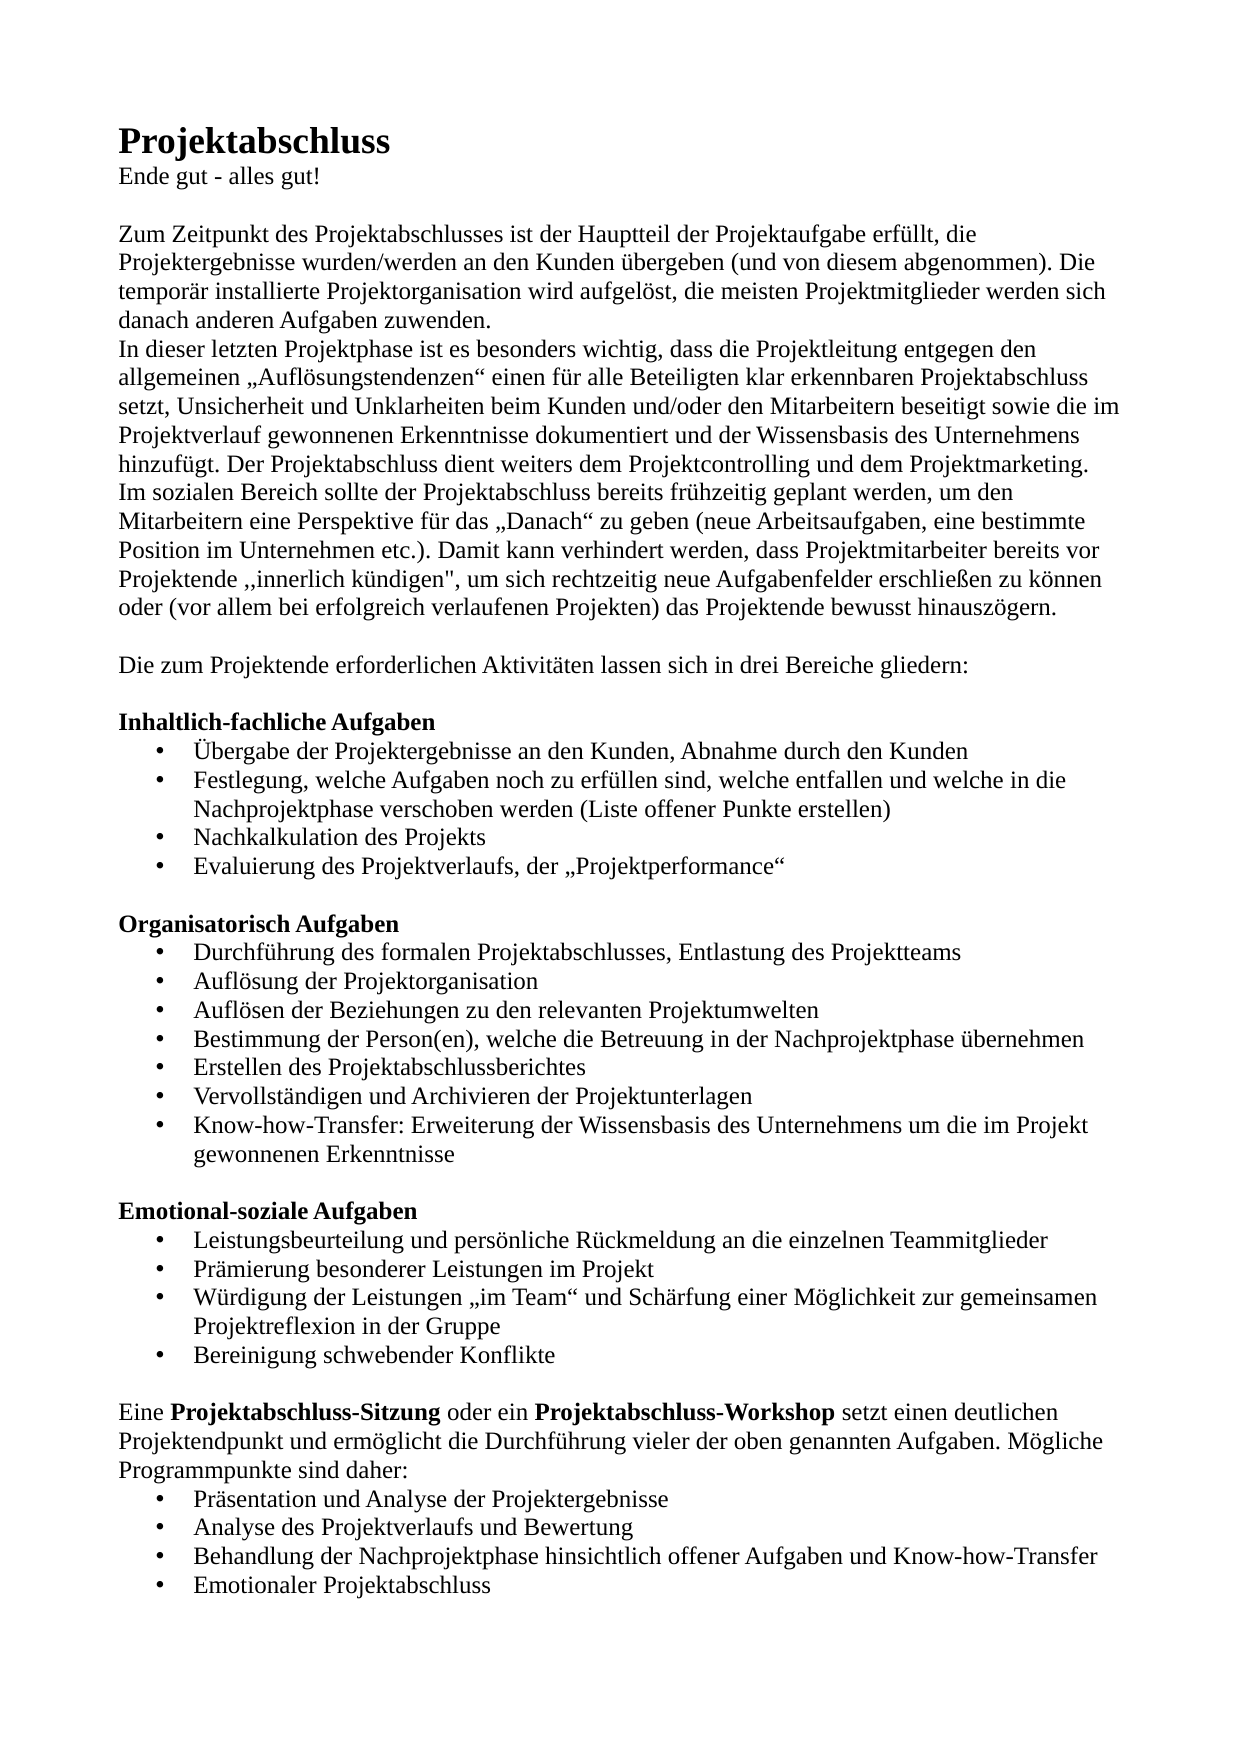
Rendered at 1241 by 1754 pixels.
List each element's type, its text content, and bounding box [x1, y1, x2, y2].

list Bestimmung der Person(en), welche die Betreuung in der Nachprojektphase übernehmen [156, 1024, 1122, 1052]
text In dieser letzten Projektphase ist es besonders wichtig, dass die Projektleitung entgegen den allgemeinen „Auflösungstendenzen“ einen für alle Beteiligten klar erkennbaren Projektabschluss setzt, Unsicherheit und Unklarheiten beim Kunden und/oder den Mitarbeitern beseitigt sowie die im Projektverlauf gewonnenen Erkenntnisse dokumentiert und der Wissensbasis des Unternehmens hinzufügt. Der Projektabschluss dient weiters dem Projektcontrolling und dem Projektmarketing. [118, 334, 1122, 477]
list Evaluierung des Projektverlaufs, der „Projektperformance“ [156, 851, 1122, 880]
text Eine Projektabschluss-Sitzung oder ein Projektabschluss-Workshop setzt einen deutlichen Projektendpunkt und ermöglicht die Durchführung vieler der oben genannten Aufgaben. Mögliche Programmpunkte sind daher: [118, 1397, 1122, 1484]
text Im sozialen Bereich sollte der Projektabschluss bereits frühzeitig geplant werden, um den Mitarbeitern eine Perspektive für das „Danach“ zu geben (neue Arbeitsaufgaben, eine bestimmte Position im Unternehmen etc.). Damit kann verhindert werden, dass Projektmitarbeiter bereits vor Projektende ,,innerlich kündigen", um sich rechtzeitig neue Aufgabenfelder erschließen zu können oder (vor allem bei erfolgreich verlaufenen Projekten) das Projektende bewusst hinauszögern. [118, 477, 1122, 621]
list Vervollständigen und Archivieren der Projektunterlagen [156, 1081, 1122, 1110]
text Organisatorisch Aufgaben [118, 909, 1122, 937]
list Emotionaler Projektabschluss [156, 1570, 1122, 1599]
text Projektabschluss [118, 118, 1122, 161]
text Die zum Projektende erforderlichen Aktivitäten lassen sich in drei Bereiche gliedern: [118, 650, 1122, 679]
list Analyse des Projektverlaufs und Bewertung [156, 1512, 1122, 1541]
list Auflösen der Beziehungen zu den relevanten Projektumwelten [156, 995, 1122, 1024]
list Festlegung, welche Aufgaben noch zu erfüllen sind, welche entfallen und welche in die Nachprojektphase verschoben werden (Liste offener Punkte erstellen) [156, 765, 1122, 822]
list Durchführung des formalen Projektabschlusses, Entlastung des Projektteams [156, 937, 1122, 966]
list Erstellen des Projektabschlussberichtes [156, 1052, 1122, 1081]
list Prämierung besonderer Leistungen im Projekt [156, 1254, 1122, 1282]
list Bereinigung schwebender Konflikte [156, 1340, 1122, 1369]
list Würdigung der Leistungen „im Team“ und Schärfung einer Möglichkeit zur gemeinsamen Projektreflexion in der Gruppe [156, 1282, 1122, 1340]
text Ende gut - alles gut! [118, 161, 1122, 190]
list Leistungsbeurteilung und persönliche Rückmeldung an die einzelnen Teammitglieder [156, 1225, 1122, 1254]
list Behandlung der Nachprojektphase hinsichtlich offener Aufgaben und Know-how-Transfer [156, 1541, 1122, 1570]
list Präsentation und Analyse der Projektergebnisse [156, 1484, 1122, 1512]
text Inhaltlich-fachliche Aufgaben [118, 707, 1122, 736]
list Know-how-Transfer: Erweiterung der Wissensbasis des Unternehmens um die im Projekt gewonnenen Erkenntnisse [156, 1110, 1122, 1167]
list Nachkalkulation des Projekts [156, 822, 1122, 851]
text Zum Zeitpunkt des Projektabschlusses ist der Hauptteil der Projektaufgabe erfüllt, die Projektergebnisse wurden/werden an den Kunden übergeben (und von diesem abgenommen). Die temporär installierte Projektorganisation wird aufgelöst, die meisten Projektmitglieder werden sich danach anderen Aufgaben zuwenden. [118, 219, 1122, 334]
list Übergabe der Projektergebnisse an den Kunden, Abnahme durch den Kunden [156, 736, 1122, 765]
text Emotional-soziale Aufgaben [118, 1196, 1122, 1225]
list Auflösung der Projektorganisation [156, 966, 1122, 995]
